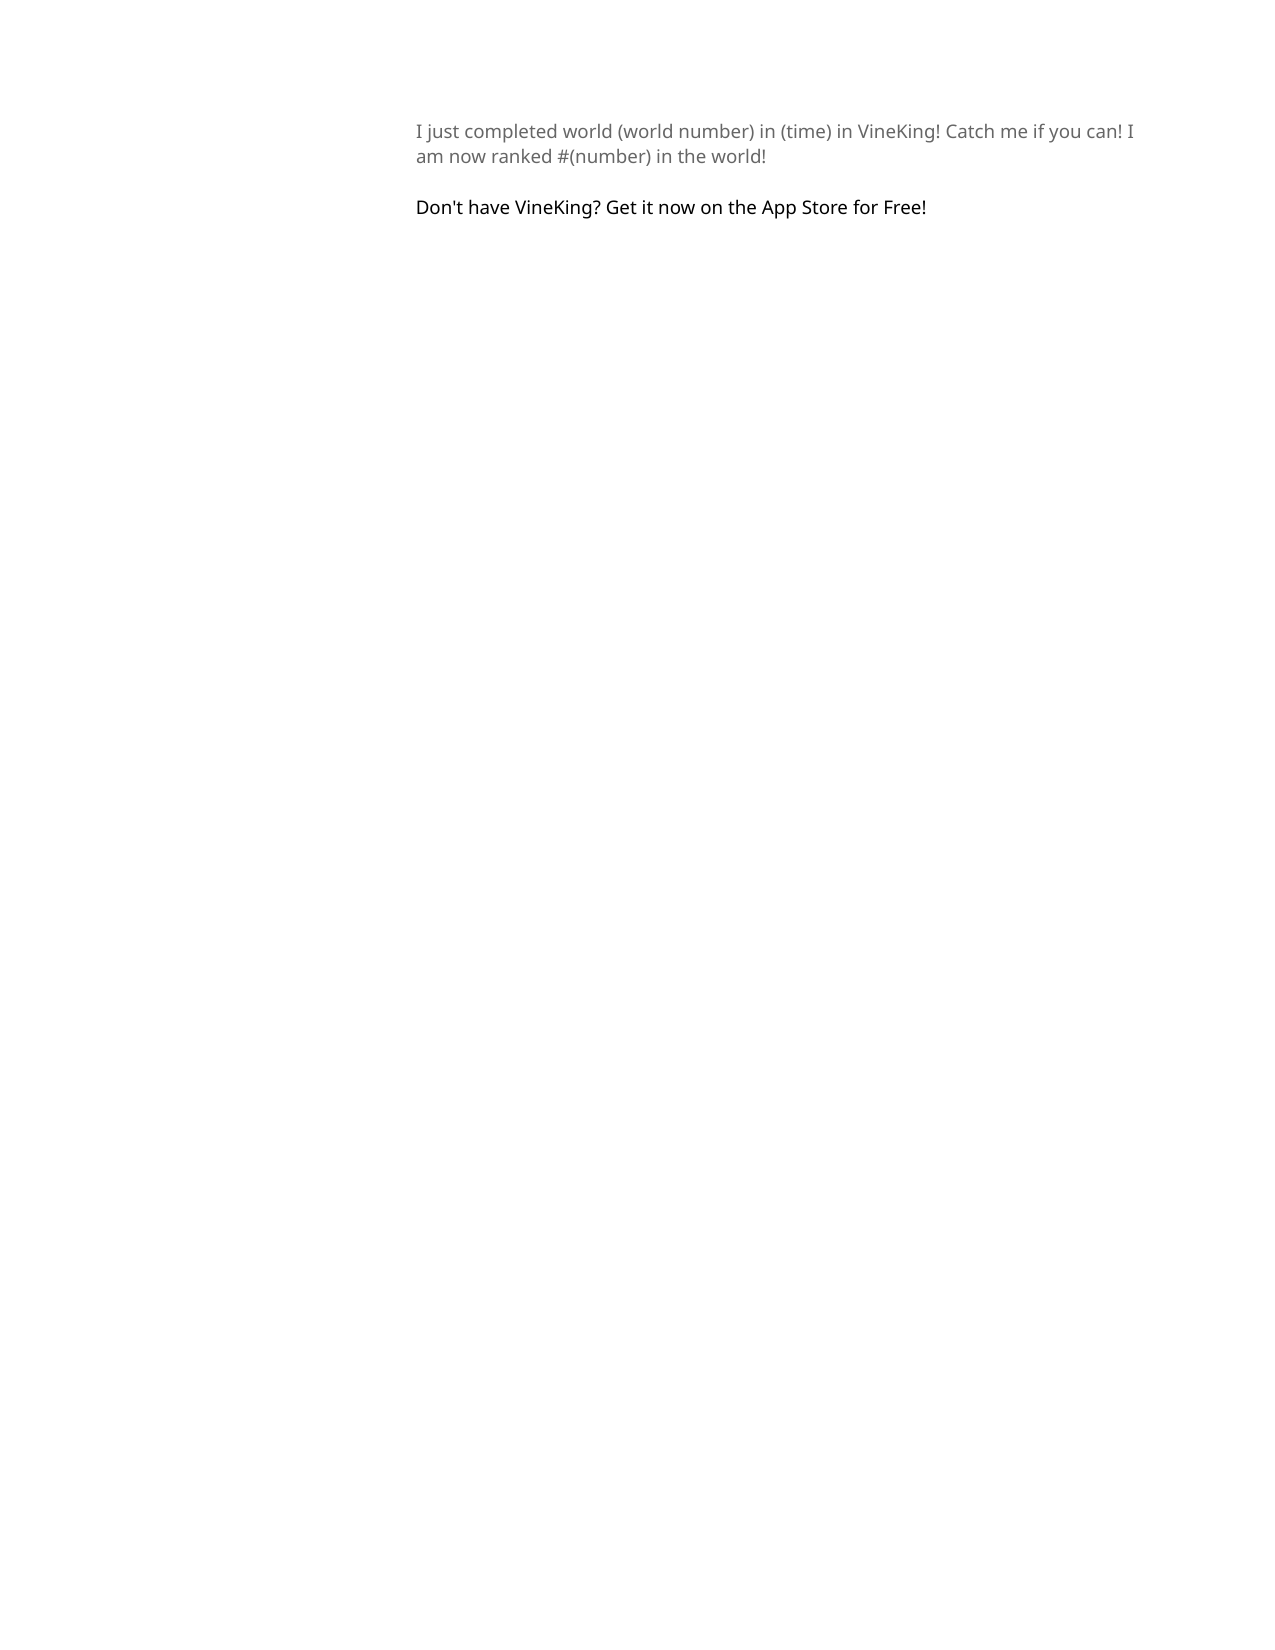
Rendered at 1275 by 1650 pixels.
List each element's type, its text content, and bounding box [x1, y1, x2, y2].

text Don't have VineKing? Get it now on the App Store for Free! [194, 195, 1157, 220]
text I just completed world (world number) in (time) in VineKing! Catch me if you can! I am now ranked #(number) in the world! [416, 118, 1157, 169]
